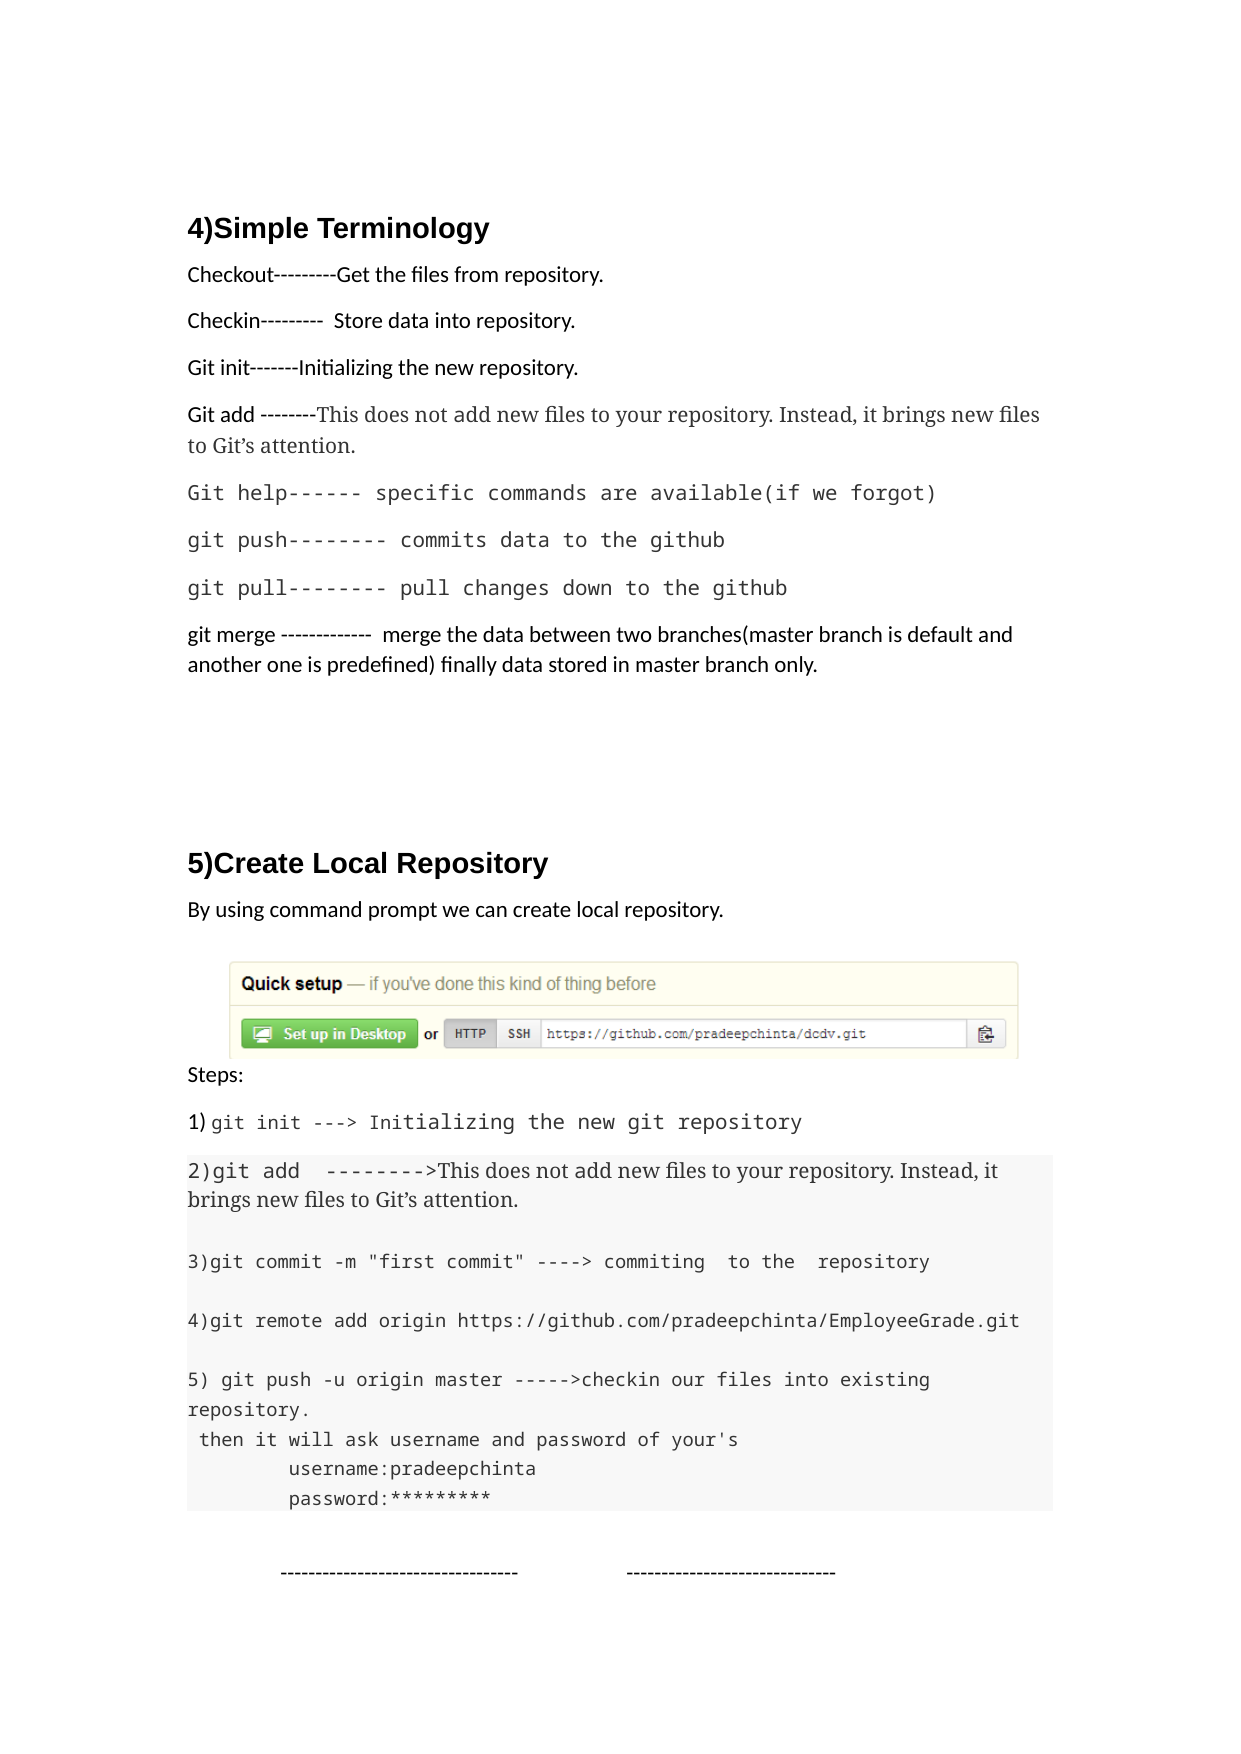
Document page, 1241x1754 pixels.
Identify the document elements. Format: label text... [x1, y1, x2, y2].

text Steps: [187, 1059, 1053, 1088]
subtitle 5)Create Local Repository [187, 846, 1053, 880]
text 1) git init ---> Initializing the new git repository [187, 1107, 1053, 1136]
text Git add --------This does not add new files to your repository. Instead, it brings new files to Git’s attention. [187, 400, 1053, 459]
text git merge ------------- merge the data between two branches(master branch is default and another one is predefined) finally data stored in master branch only. [187, 620, 1053, 678]
text username:pradeepchinta [187, 1452, 1053, 1481]
text Checkout---------Get the files from repository. [187, 260, 1053, 288]
text By using command prompt we can create local repository. [187, 895, 1053, 923]
text Checkin--------- Store data into repository. [187, 307, 1053, 335]
text Git help------ specific commands are available(if we forgot) [187, 478, 1053, 507]
text ---------------------------------- ------------------------------ [187, 1558, 1053, 1586]
text git push-------- commits data to the github [187, 526, 1053, 554]
text password:********* [187, 1481, 1053, 1511]
text git pull-------- pull changes down to the github [187, 573, 1053, 601]
text 2)git add -------->This does not add new files to your repository. Instead, it brings new files to Git’s attention. [187, 1155, 1053, 1214]
subtitle 4)Simple Terminology [187, 211, 1053, 245]
text then it will ask username and password of your's [187, 1422, 1053, 1452]
text Git init-------Initializing the new repository. [187, 353, 1053, 382]
text 4)git remote add origin https://github.com/pradeepchinta/EmployeeGrade.git [187, 1303, 1053, 1333]
text 5) git push -u origin master ----->checkin our files into existing repository. [187, 1362, 1053, 1422]
text 3)git commit -m "first commit" ----> commiting to the repository [187, 1244, 1053, 1273]
